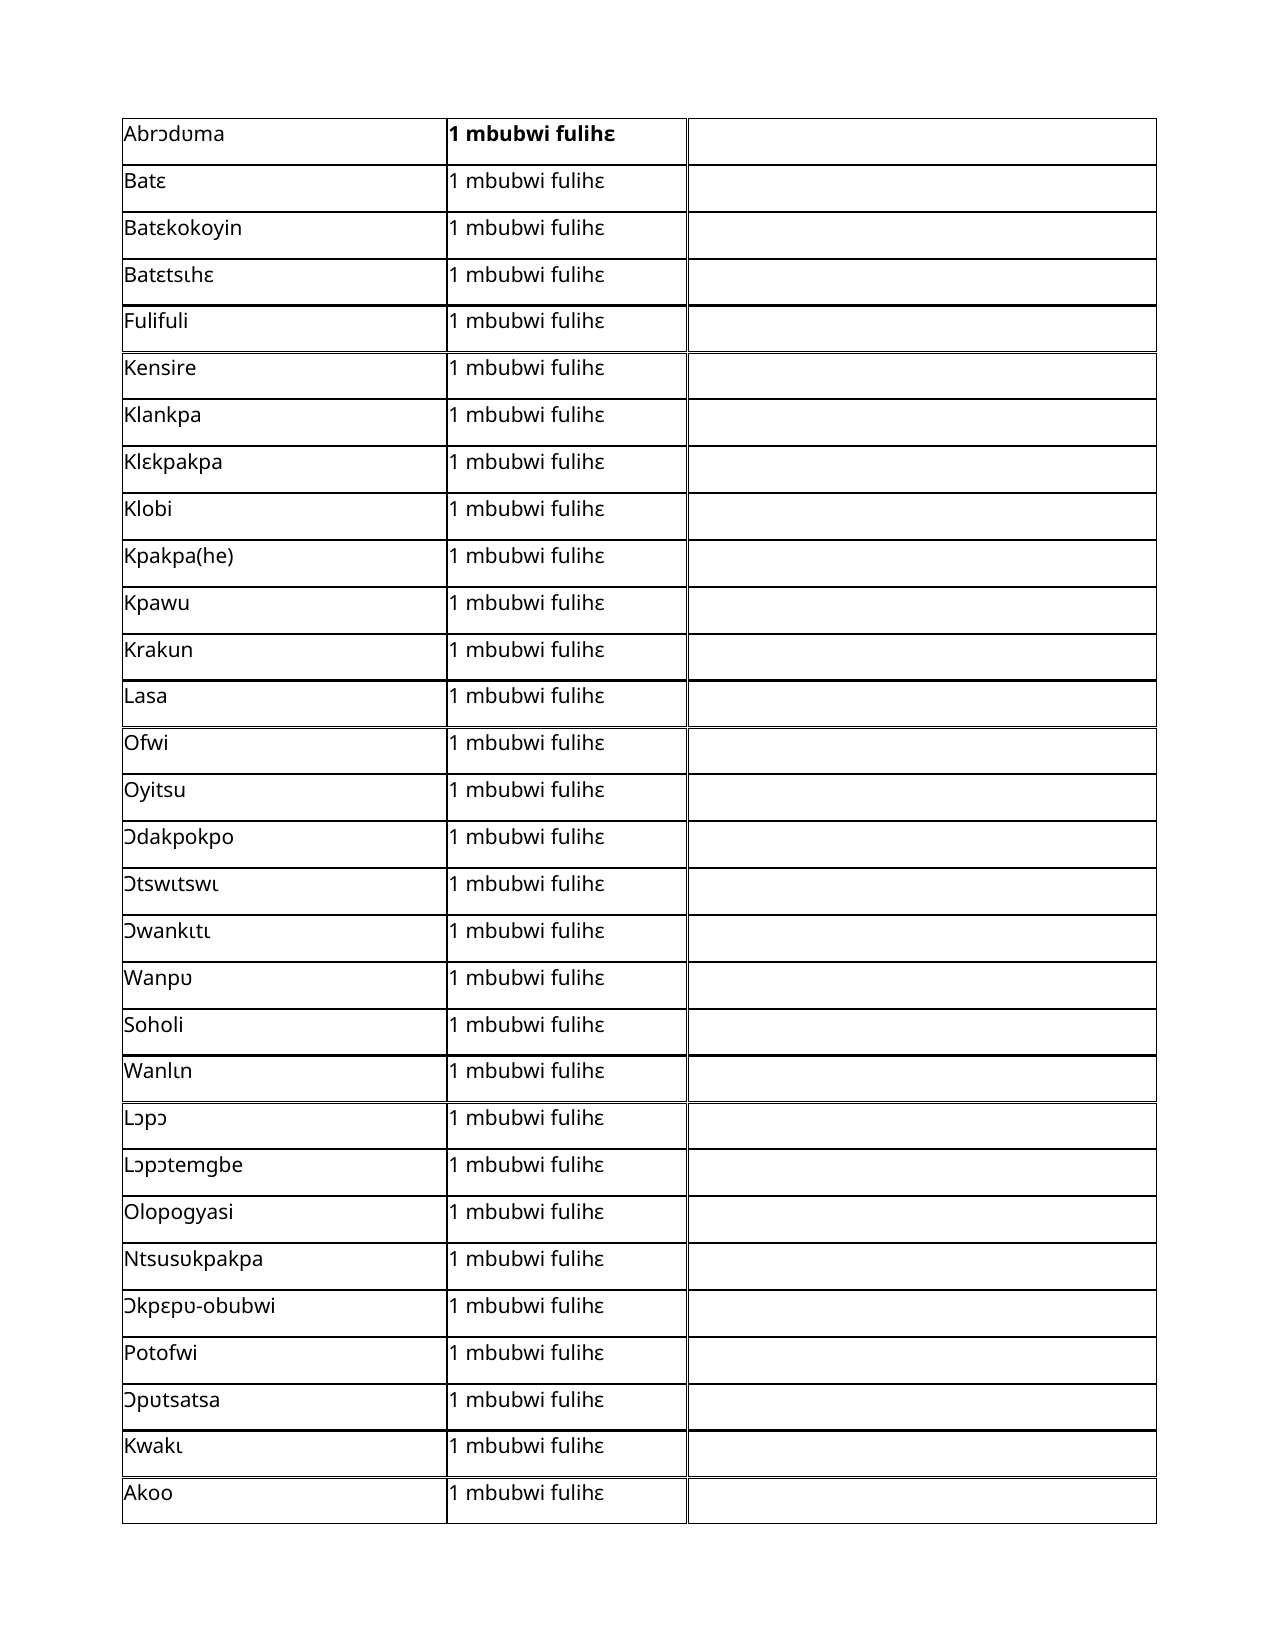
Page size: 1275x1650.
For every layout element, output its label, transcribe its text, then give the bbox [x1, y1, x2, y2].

table_cell 1 mbubwi fulihɛ [448, 869, 686, 914]
table_cell Wanlɩn [123, 1057, 446, 1101]
table_cell [689, 588, 1156, 633]
table_cell [689, 775, 1156, 820]
table_cell 1 mbubwi fulihɛ [448, 541, 686, 586]
table_cell 1 mbubwi fulihɛ [448, 354, 686, 398]
table_cell 1 mbubwi fulihɛ [448, 1010, 686, 1054]
table_cell Lɔpɔtemgbe [123, 1150, 446, 1195]
table_cell Batɛkokoyin [123, 213, 446, 258]
table_cell [689, 916, 1156, 961]
table_cell 1 mbubwi fulihɛ [448, 447, 686, 492]
table_header Abrɔdʋma [123, 119, 446, 164]
table_cell Oyitsu [123, 775, 446, 820]
table_cell 1 mbubwi fulihɛ [448, 213, 686, 258]
table_header [689, 119, 1156, 164]
table_cell 1 mbubwi fulihɛ [448, 166, 686, 211]
table_cell [689, 1291, 1156, 1336]
table_cell [689, 166, 1156, 211]
table_cell Klankpa [123, 400, 446, 445]
table_cell [689, 682, 1156, 726]
table_cell [689, 1010, 1156, 1054]
table_cell [689, 963, 1156, 1008]
table_cell 1 mbubwi fulihɛ [448, 916, 686, 961]
table_cell [689, 307, 1156, 351]
table_cell Fulifuli [123, 307, 446, 351]
table_cell Ɔdakpokpo [123, 822, 446, 867]
table_cell Soholi [123, 1010, 446, 1054]
table_cell Ofwi [123, 729, 446, 773]
table_cell [689, 260, 1156, 304]
table_cell Akoo [123, 1479, 446, 1523]
table_cell 1 mbubwi fulihɛ [448, 1104, 686, 1148]
table_cell Ɔkpɛpʋ-obubwi [123, 1291, 446, 1336]
table_cell Wanpʋ [123, 963, 446, 1008]
table_cell Kpakpa(he) [123, 541, 446, 586]
table_cell [689, 729, 1156, 773]
table_cell Ɔtswɩtswɩ [123, 869, 446, 914]
table_cell [689, 1432, 1156, 1476]
table_cell 1 mbubwi fulihɛ [448, 1338, 686, 1383]
table_cell [689, 635, 1156, 679]
table_cell Krakun [123, 635, 446, 679]
table_cell 1 mbubwi fulihɛ [448, 635, 686, 679]
table_cell [689, 1057, 1156, 1101]
table_cell 1 mbubwi fulihɛ [448, 307, 686, 351]
table_cell Ɔpʋtsatsa [123, 1385, 446, 1429]
table_cell 1 mbubwi fulihɛ [448, 1432, 686, 1476]
table_cell [689, 1104, 1156, 1148]
table_cell [689, 400, 1156, 445]
table_cell [689, 1479, 1156, 1523]
table_cell [689, 494, 1156, 539]
table_cell 1 mbubwi fulihɛ [448, 1244, 686, 1289]
table_cell 1 mbubwi fulihɛ [448, 400, 686, 445]
table_cell [689, 1244, 1156, 1289]
table_cell Klobi [123, 494, 446, 539]
table_cell 1 mbubwi fulihɛ [448, 494, 686, 539]
table_cell 1 mbubwi fulihɛ [448, 1150, 686, 1195]
table_cell 1 mbubwi fulihɛ [448, 1197, 686, 1242]
table_cell Klɛkpakpa [123, 447, 446, 492]
table_cell 1 mbubwi fulihɛ [448, 729, 686, 773]
table_header 1 mbubwi fulihɛ [448, 119, 686, 164]
table_cell Kensire [123, 354, 446, 398]
table_cell Batɛ [123, 166, 446, 211]
table_cell [689, 213, 1156, 258]
table_cell [689, 1197, 1156, 1242]
table_cell Olopogyasi [123, 1197, 446, 1242]
table_cell [689, 822, 1156, 867]
table_cell [689, 1385, 1156, 1429]
table_cell Potofwi [123, 1338, 446, 1383]
table_cell Batɛtsɩhɛ [123, 260, 446, 304]
table_cell 1 mbubwi fulihɛ [448, 1385, 686, 1429]
table_cell 1 mbubwi fulihɛ [448, 1291, 686, 1336]
table_cell 1 mbubwi fulihɛ [448, 775, 686, 820]
table_cell Ntsusʋkpakpa [123, 1244, 446, 1289]
table_cell 1 mbubwi fulihɛ [448, 682, 686, 726]
table_cell [689, 354, 1156, 398]
table_cell Ɔwankɩtɩ [123, 916, 446, 961]
table_cell 1 mbubwi fulihɛ [448, 822, 686, 867]
table_cell Lɔpɔ [123, 1104, 446, 1148]
table_cell [689, 541, 1156, 586]
table_cell [689, 1338, 1156, 1383]
table_cell [689, 447, 1156, 492]
table_cell Kwakɩ [123, 1432, 446, 1476]
table_cell Lasa [123, 682, 446, 726]
table_cell [689, 1150, 1156, 1195]
table_cell 1 mbubwi fulihɛ [448, 1479, 686, 1523]
table_cell 1 mbubwi fulihɛ [448, 1057, 686, 1101]
table_cell 1 mbubwi fulihɛ [448, 588, 686, 633]
table_cell 1 mbubwi fulihɛ [448, 963, 686, 1008]
table_cell 1 mbubwi fulihɛ [448, 260, 686, 304]
table_cell [689, 869, 1156, 914]
table_cell Kpawu [123, 588, 446, 633]
